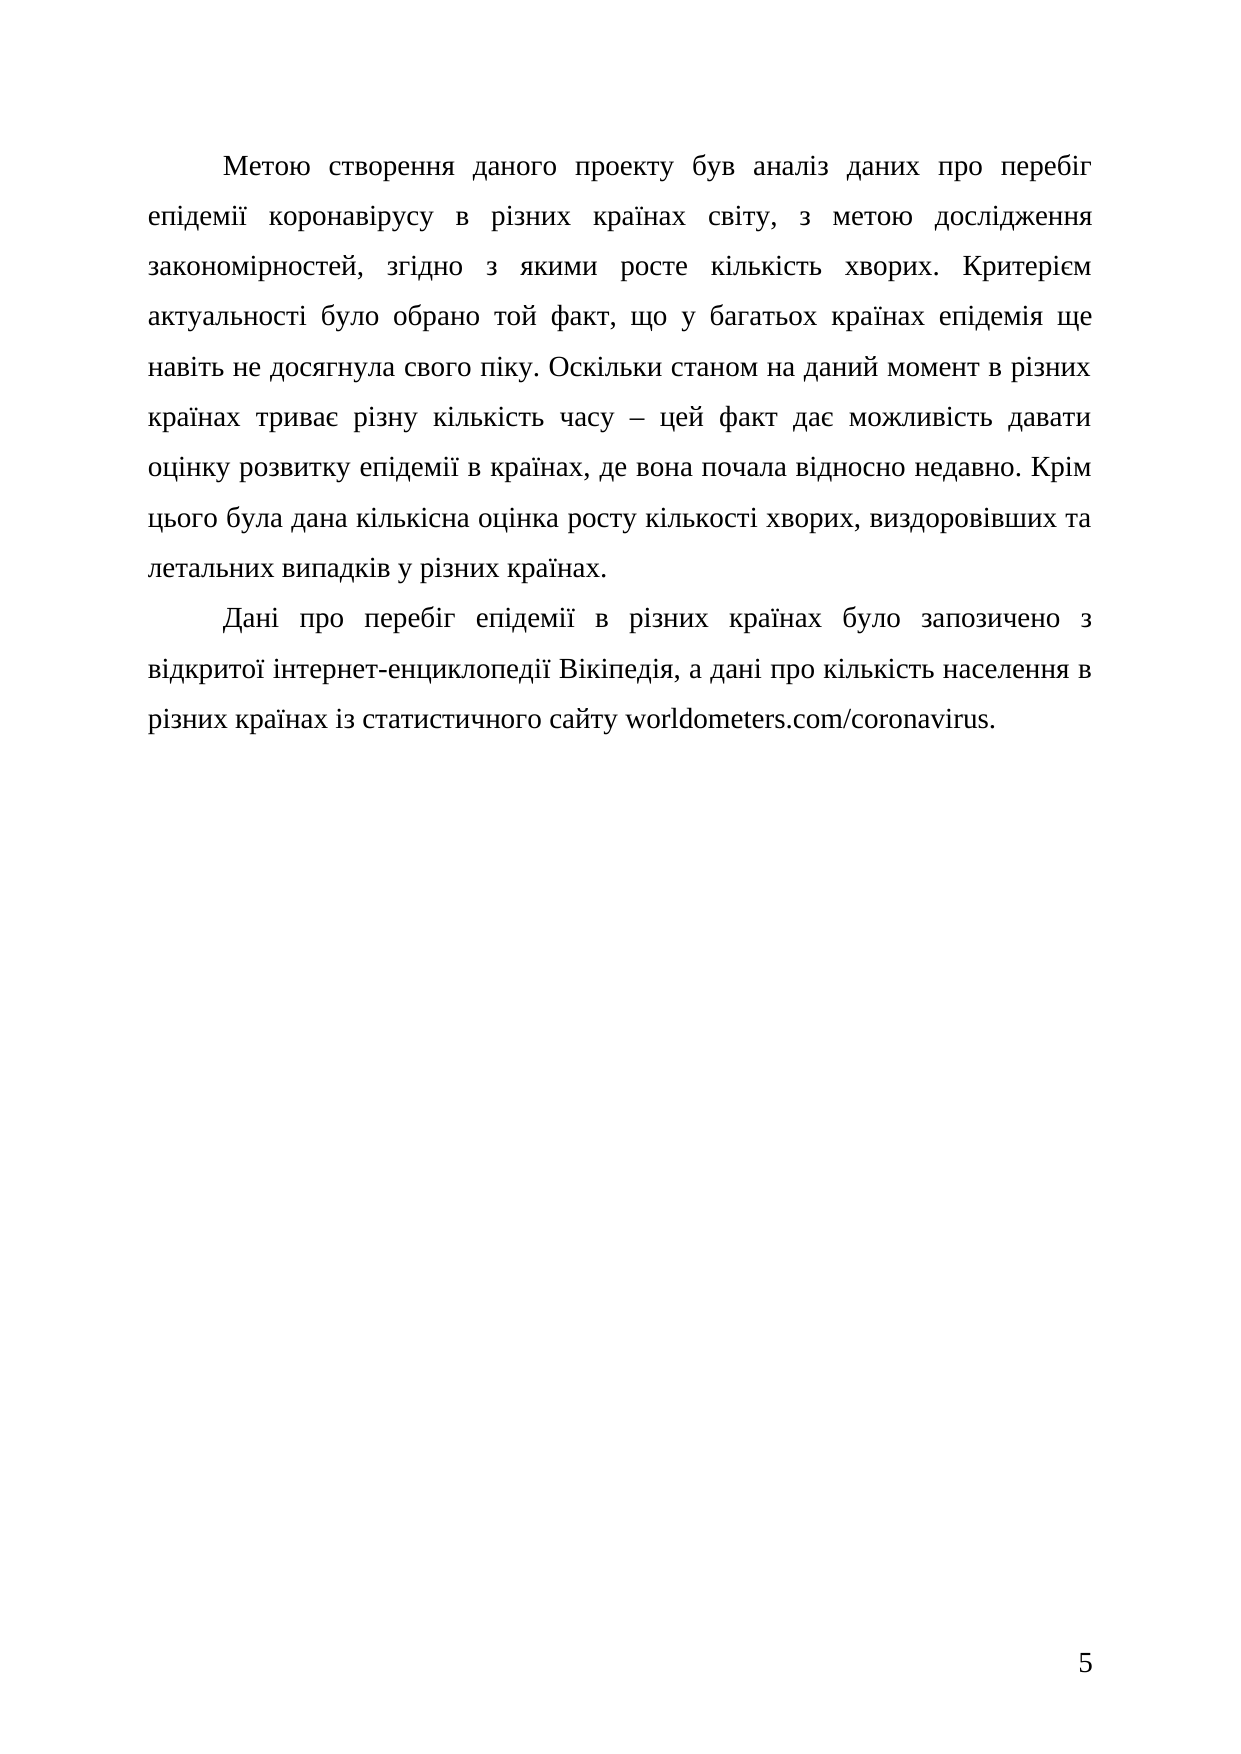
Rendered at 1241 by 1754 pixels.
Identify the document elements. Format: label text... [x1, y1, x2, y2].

text Метою створення даного проекту був аналіз даних про перебіг епідемії коронавірусу в різних країнах світу, з метою дослідження закономірностей, згідно з якими росте кількість хворих. Критерієм актуальності було обрано той факт, що у багатьох країнах епідемія ще навіть не досягнула свого піку. Оскільки станом на даний момент в різних країнах триває різну кількість часу – цей факт дає можливість давати оцінку розвитку епідемії в країнах, де вона почала відносно недавно. Крім цього була дана кількісна оцінка росту кількості хворих, виздоровівших та летальних випадків у різних країнах. [148, 148, 1093, 584]
text Дані про перебіг епідемії в різних країнах було запозичено з відкритої інтернет-енциклопедії Вікіпедія, а дані про кількість населення в різних країнах із статистичного сайту worldometers.com/coronavirus. [148, 600, 1093, 734]
